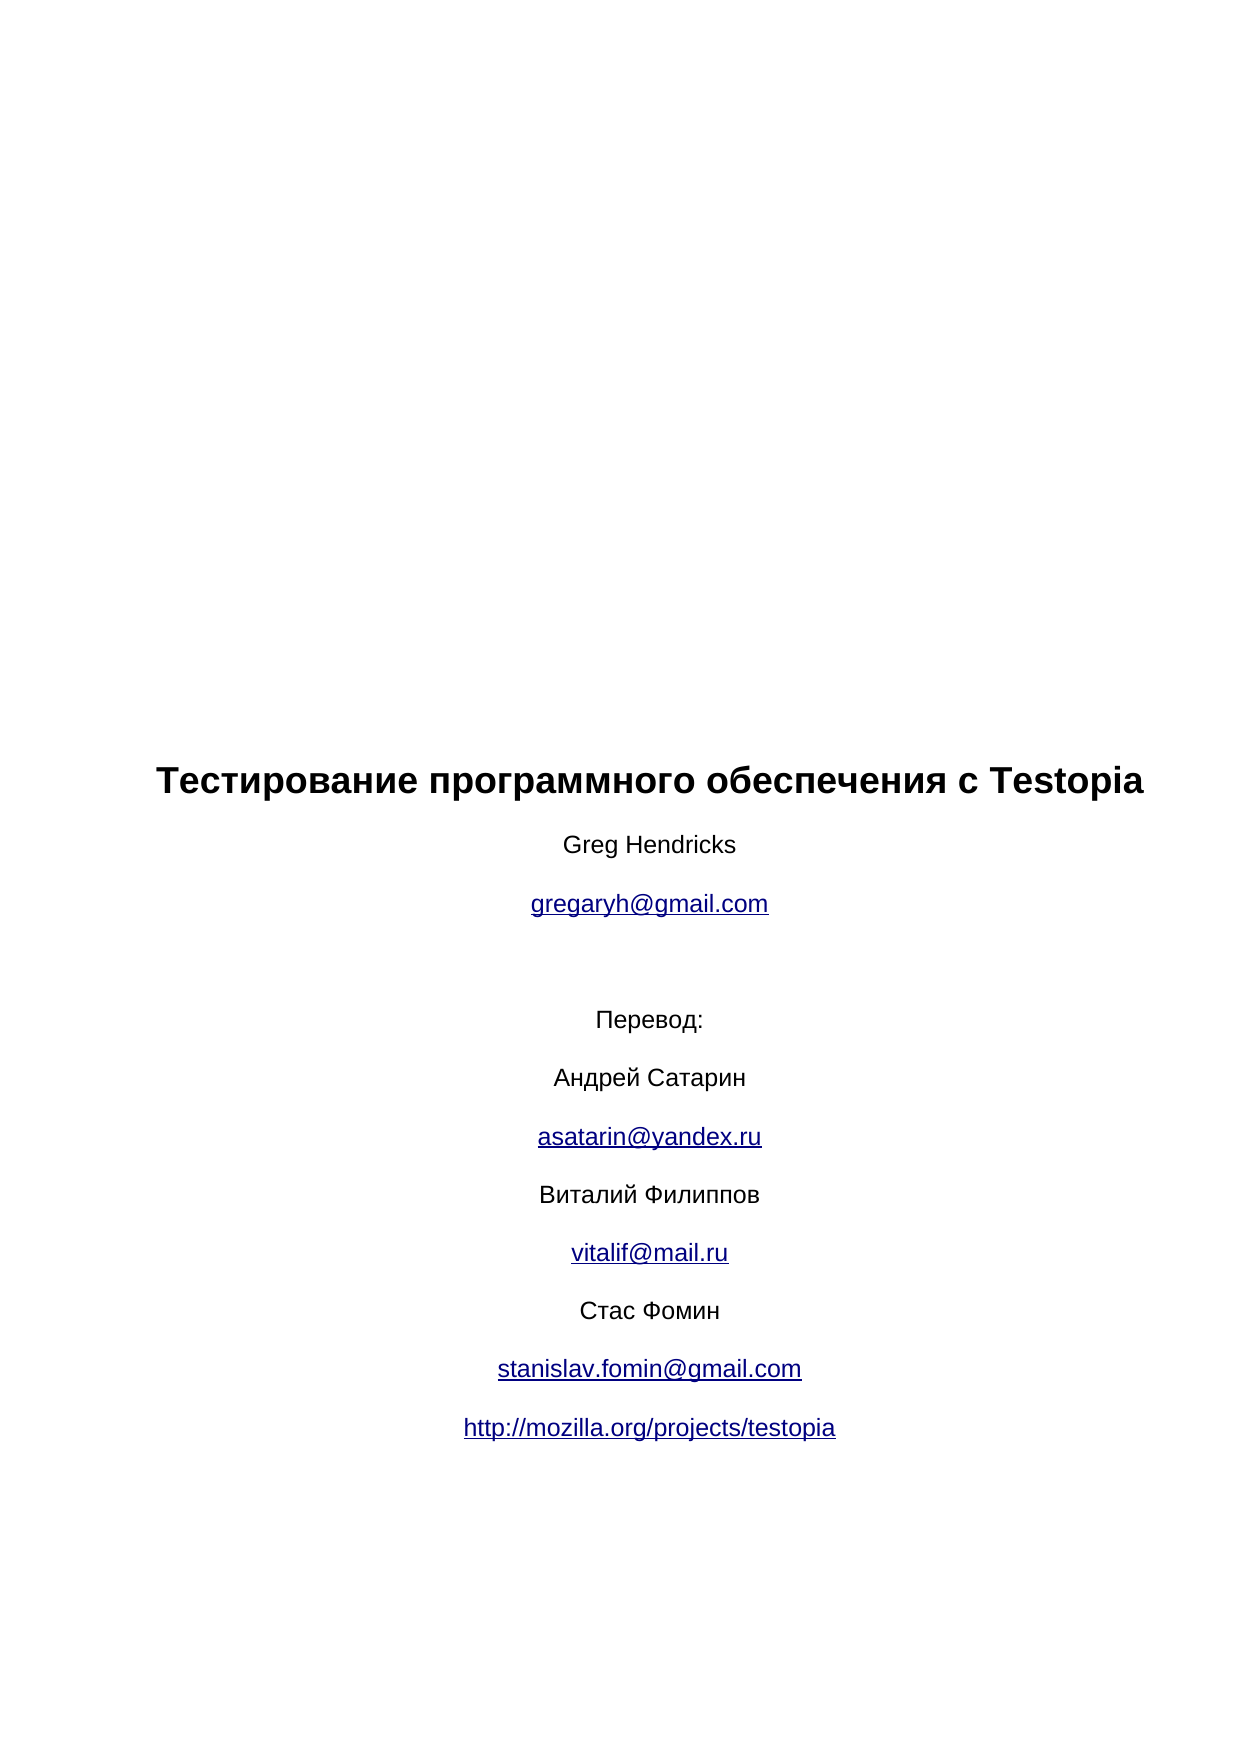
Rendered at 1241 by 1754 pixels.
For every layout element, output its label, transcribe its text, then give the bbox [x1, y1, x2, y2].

text Виталий Филиппов [118, 1180, 1181, 1208]
text Перевод: [118, 1005, 1181, 1034]
text Андрей Сатарин [118, 1063, 1181, 1092]
text vitalif@mail.ru [118, 1238, 1181, 1267]
text Greg Hendricks [118, 830, 1181, 859]
text http://mozilla.org/projects/testopia [118, 1413, 1181, 1441]
text asatarin@yandex.ru [118, 1122, 1181, 1150]
text gregaryh@gmail.com [118, 889, 1181, 917]
text Стас Фомин [118, 1296, 1181, 1325]
text stanislav.fomin@gmail.com [118, 1354, 1181, 1383]
text Тестирование программного обеспечения с Testopia [118, 758, 1181, 801]
